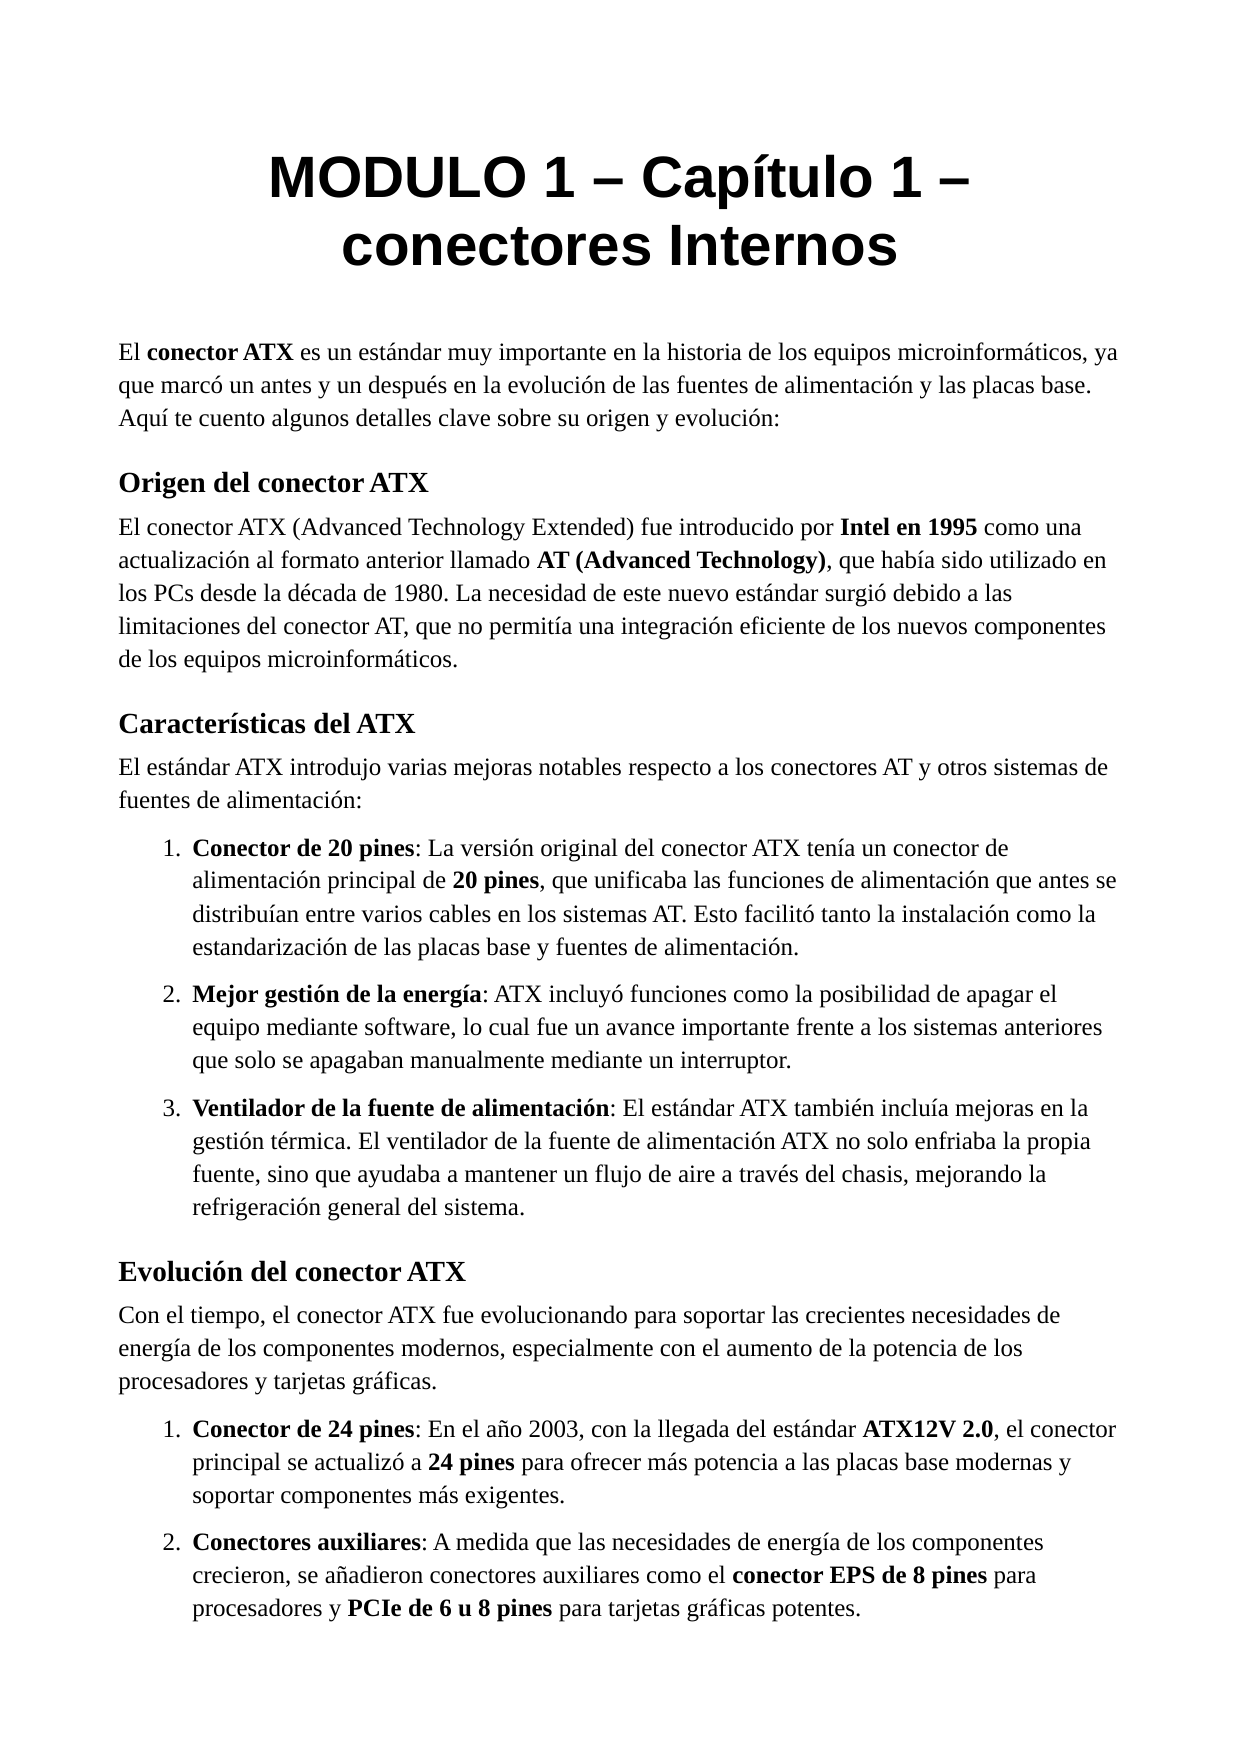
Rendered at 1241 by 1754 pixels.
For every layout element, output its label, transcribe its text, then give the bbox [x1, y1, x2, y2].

title MODULO 1 – Capítulo 1 – conectores Internos [118, 143, 1122, 277]
list Conectores auxiliares: A medida que las necesidades de energía de los componentes crecieron, se añadieron conectores auxiliares como el conector EPS de 8 pines para procesadores y PCIe de 6 u 8 pines para tarjetas gráficas potentes. [162, 1527, 1122, 1622]
text El estándar ATX introdujo varias mejoras notables respecto a los conectores AT y otros sistemas de fuentes de alimentación: [118, 752, 1122, 814]
text El conector ATX es un estándar muy importante en la historia de los equipos microinformáticos, ya que marcó un antes y un después en la evolución de las fuentes de alimentación y las placas base. Aquí te cuento algunos detalles clave sobre su origen y evolución: [118, 337, 1122, 432]
text El conector ATX (Advanced Technology Extended) fue introducido por Intel en 1995 como una actualización al formato anterior llamado AT (Advanced Technology), que había sido utilizado en los PCs desde la década de 1980. La necesidad de este nuevo estándar surgió debido a las limitaciones del conector AT, que no permitía una integración eficiente de los nuevos componentes de los equipos microinformáticos. [118, 512, 1122, 672]
list Conector de 20 pines: La versión original del conector ATX tenía un conector de alimentación principal de 20 pines, que unificaba las funciones de alimentación que antes se distribuían entre varios cables en los sistemas AT. Esto facilitó tanto la instalación como la estandarización de las placas base y fuentes de alimentación. [162, 833, 1122, 960]
list Mejor gestión de la energía: ATX incluyó funciones como la posibilidad de apagar el equipo mediante software, lo cual fue un avance importante frente a los sistemas anteriores que solo se apagaban manualmente mediante un interruptor. [162, 979, 1122, 1074]
subtitle Evolución del conector ATX [118, 1254, 1122, 1288]
text Con el tiempo, el conector ATX fue evolucionando para soportar las crecientes necesidades de energía de los componentes modernos, especialmente con el aumento de la potencia de los procesadores y tarjetas gráficas. [118, 1300, 1122, 1395]
list Ventilador de la fuente de alimentación: El estándar ATX también incluía mejoras en la gestión térmica. El ventilador de la fuente de alimentación ATX no solo enfriaba la propia fuente, sino que ayudaba a mantener un flujo de aire a través del chasis, mejorando la refrigeración general del sistema. [162, 1093, 1122, 1221]
subtitle Características del ATX [118, 706, 1122, 739]
subtitle Origen del conector ATX [118, 466, 1122, 499]
list Conector de 24 pines: En el año 2003, con la llegada del estándar ATX12V 2.0, el conector principal se actualizó a 24 pines para ofrecer más potencia a las placas base modernas y soportar componentes más exigentes. [162, 1414, 1122, 1509]
